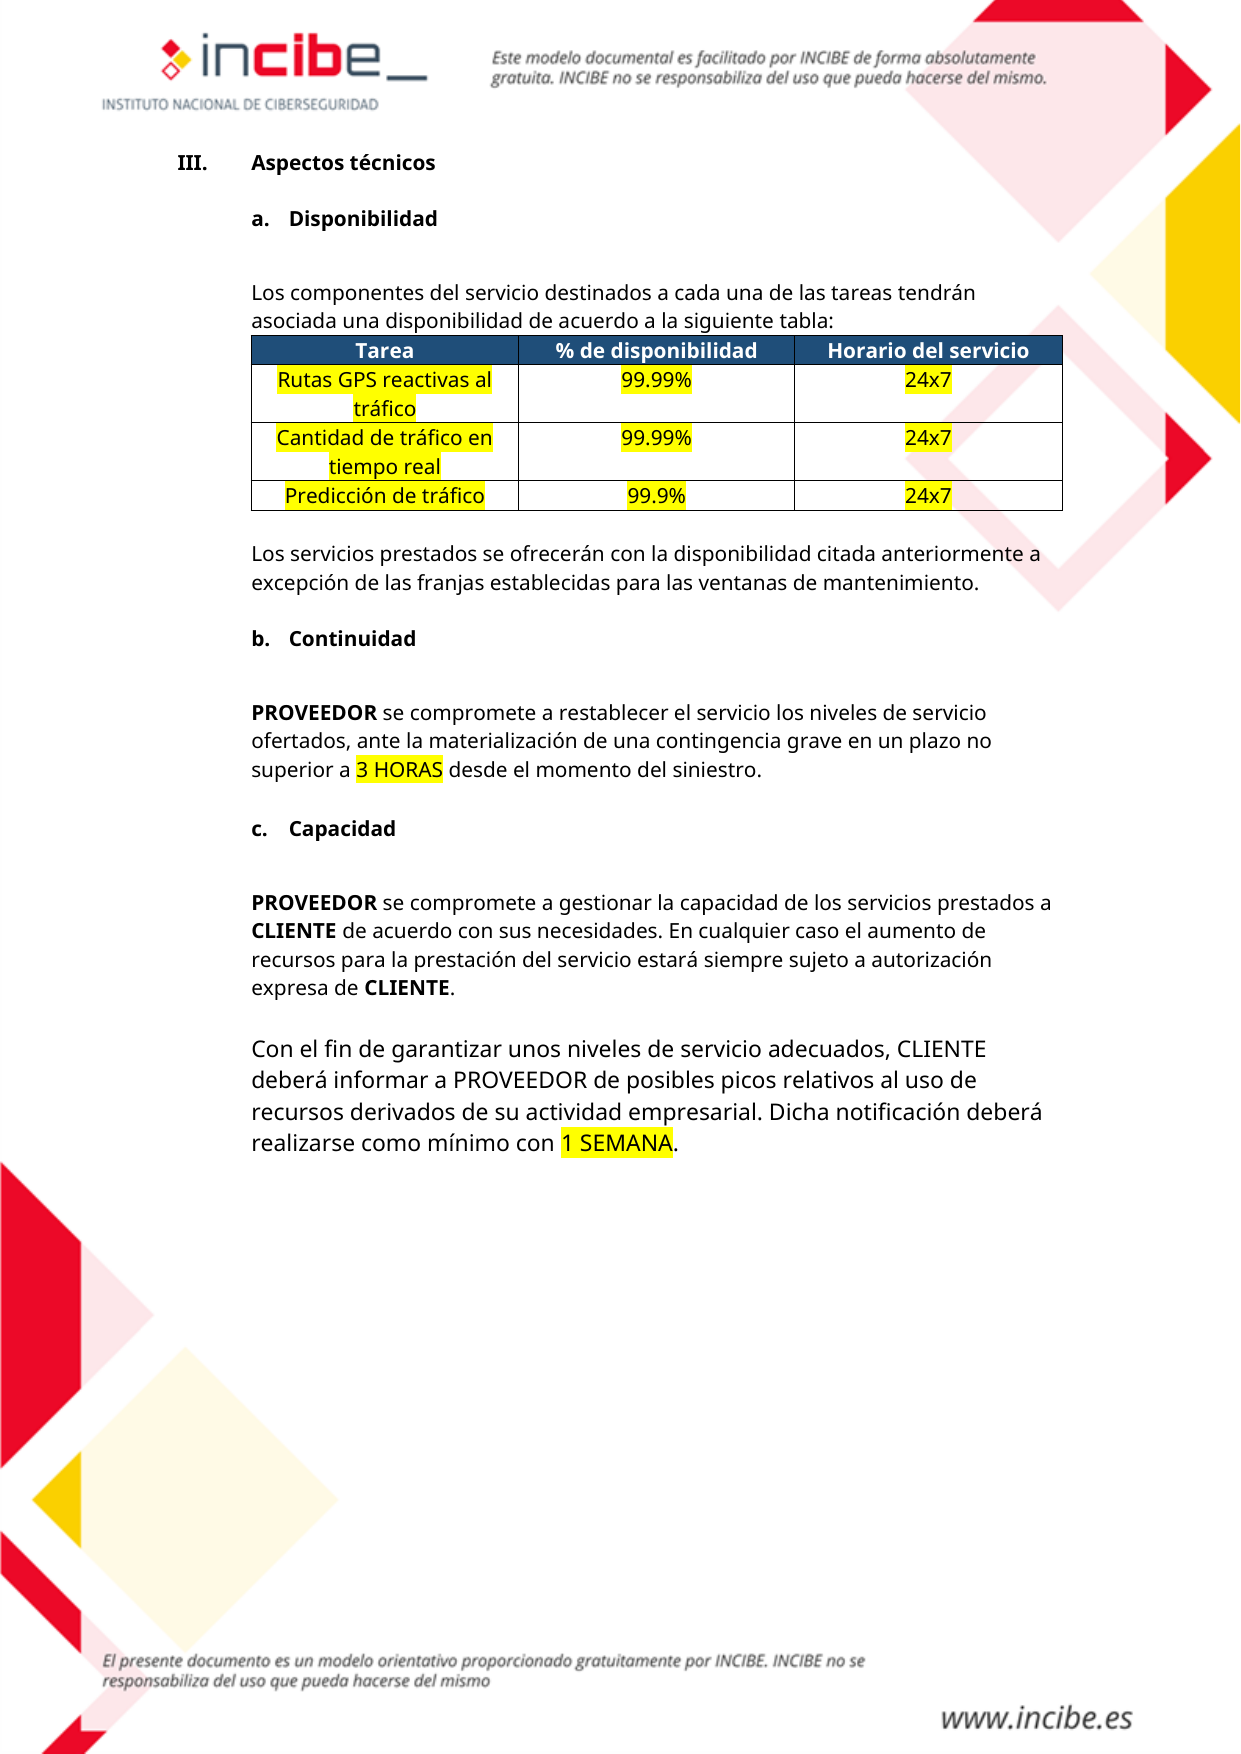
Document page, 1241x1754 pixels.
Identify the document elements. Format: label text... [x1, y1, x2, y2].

text Los componentes del servicio destinados a cada una de las tareas tendrán asociada una disponibilidad de acuerdo a la siguiente tabla: [251, 278, 1063, 335]
table_header % de disponibilidad [519, 336, 794, 364]
table_cell 24x7 [795, 423, 1062, 480]
table_cell 24x7 [795, 365, 1062, 422]
table_cell 99.99% [519, 365, 794, 422]
table_cell Cantidad de tráfico en tiempo real [252, 423, 518, 480]
list Disponibilidad [251, 204, 1063, 233]
text excepción de las franjas establecidas para las ventanas de mantenimiento. [251, 568, 1063, 596]
table_cell Rutas GPS reactivas al tráfico [252, 365, 518, 422]
text III. Aspectos técnicos [177, 148, 1063, 176]
text Con el fin de garantizar unos niveles de servicio adecuados, CLIENTE deberá informar a PROVEEDOR de posibles picos relativos al uso de recursos derivados de su actividad empresarial. Dicha notificación deberá realizarse como mínimo con 1 SEMANA. [251, 1033, 1063, 1158]
table_header Horario del servicio [795, 336, 1062, 364]
table_cell Predicción de tráfico [252, 481, 518, 510]
table_cell 24x7 [795, 481, 1062, 510]
list Continuidad [251, 624, 1063, 653]
table_header Tarea [252, 336, 518, 364]
table_cell 99.9% [519, 481, 794, 510]
table_cell 99.99% [519, 423, 794, 480]
text PROVEEDOR se compromete a gestionar la capacidad de los servicios prestados a CLIENTE de acuerdo con sus necesidades. En cualquier caso el aumento de recursos para la prestación del servicio estará siempre sujeto a autorización expresa de CLIENTE. [251, 888, 1063, 1002]
text Los servicios prestados se ofrecerán con la disponibilidad citada anteriormente a [251, 539, 1063, 568]
list Capacidad [251, 814, 1063, 843]
text PROVEEDOR se compromete a restablecer el servicio los niveles de servicio ofertados, ante la materialización de una contingencia grave en un plazo no superior a 3 HORAS desde el momento del siniestro. [251, 698, 1063, 783]
picture [0, 0, 1241, 1754]
